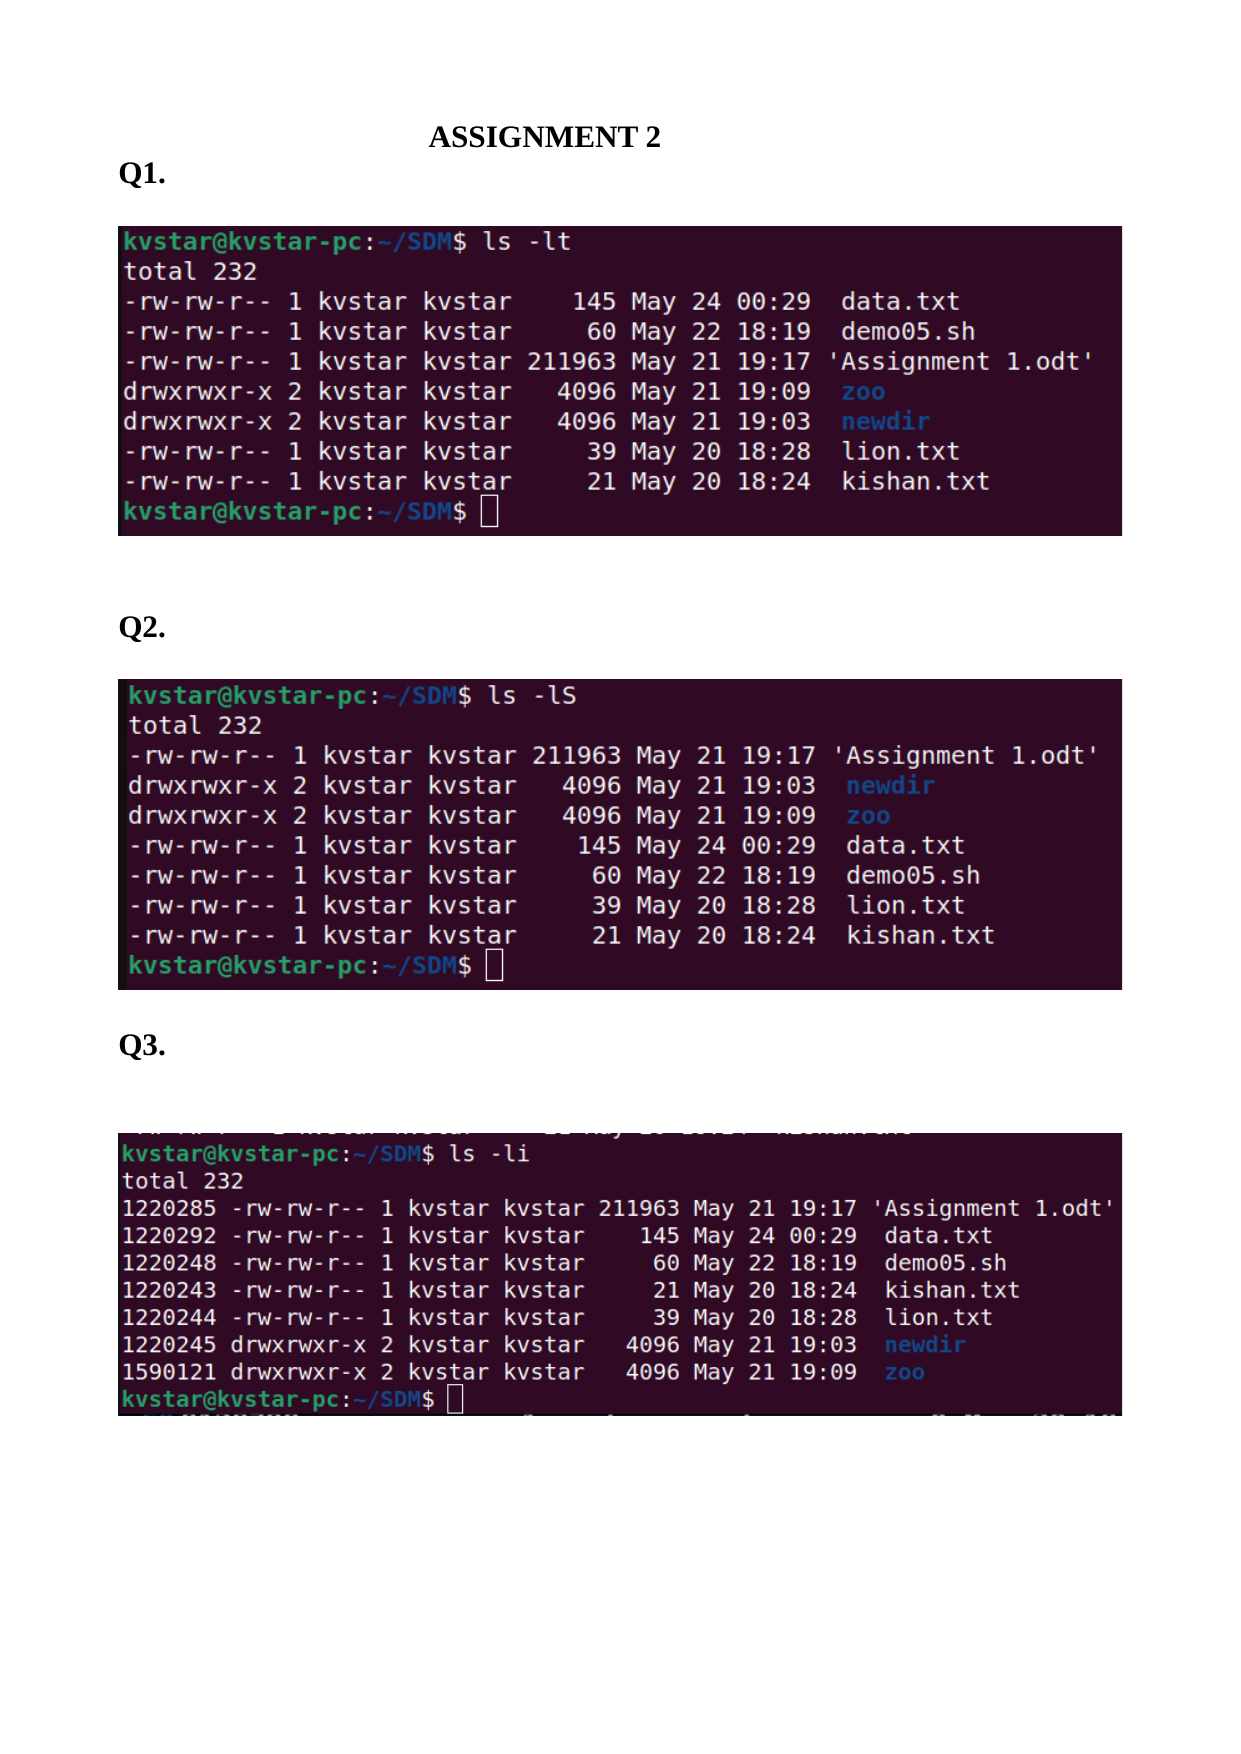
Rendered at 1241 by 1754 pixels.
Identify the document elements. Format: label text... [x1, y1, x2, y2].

picture [118, 226, 1123, 536]
picture [118, 679, 1123, 990]
text Q3. [118, 1026, 1122, 1062]
text ASSIGNMENT 2 [118, 118, 1122, 154]
text Q1. [118, 154, 1122, 190]
picture [118, 1133, 1123, 1416]
text Q2. [118, 608, 1122, 644]
